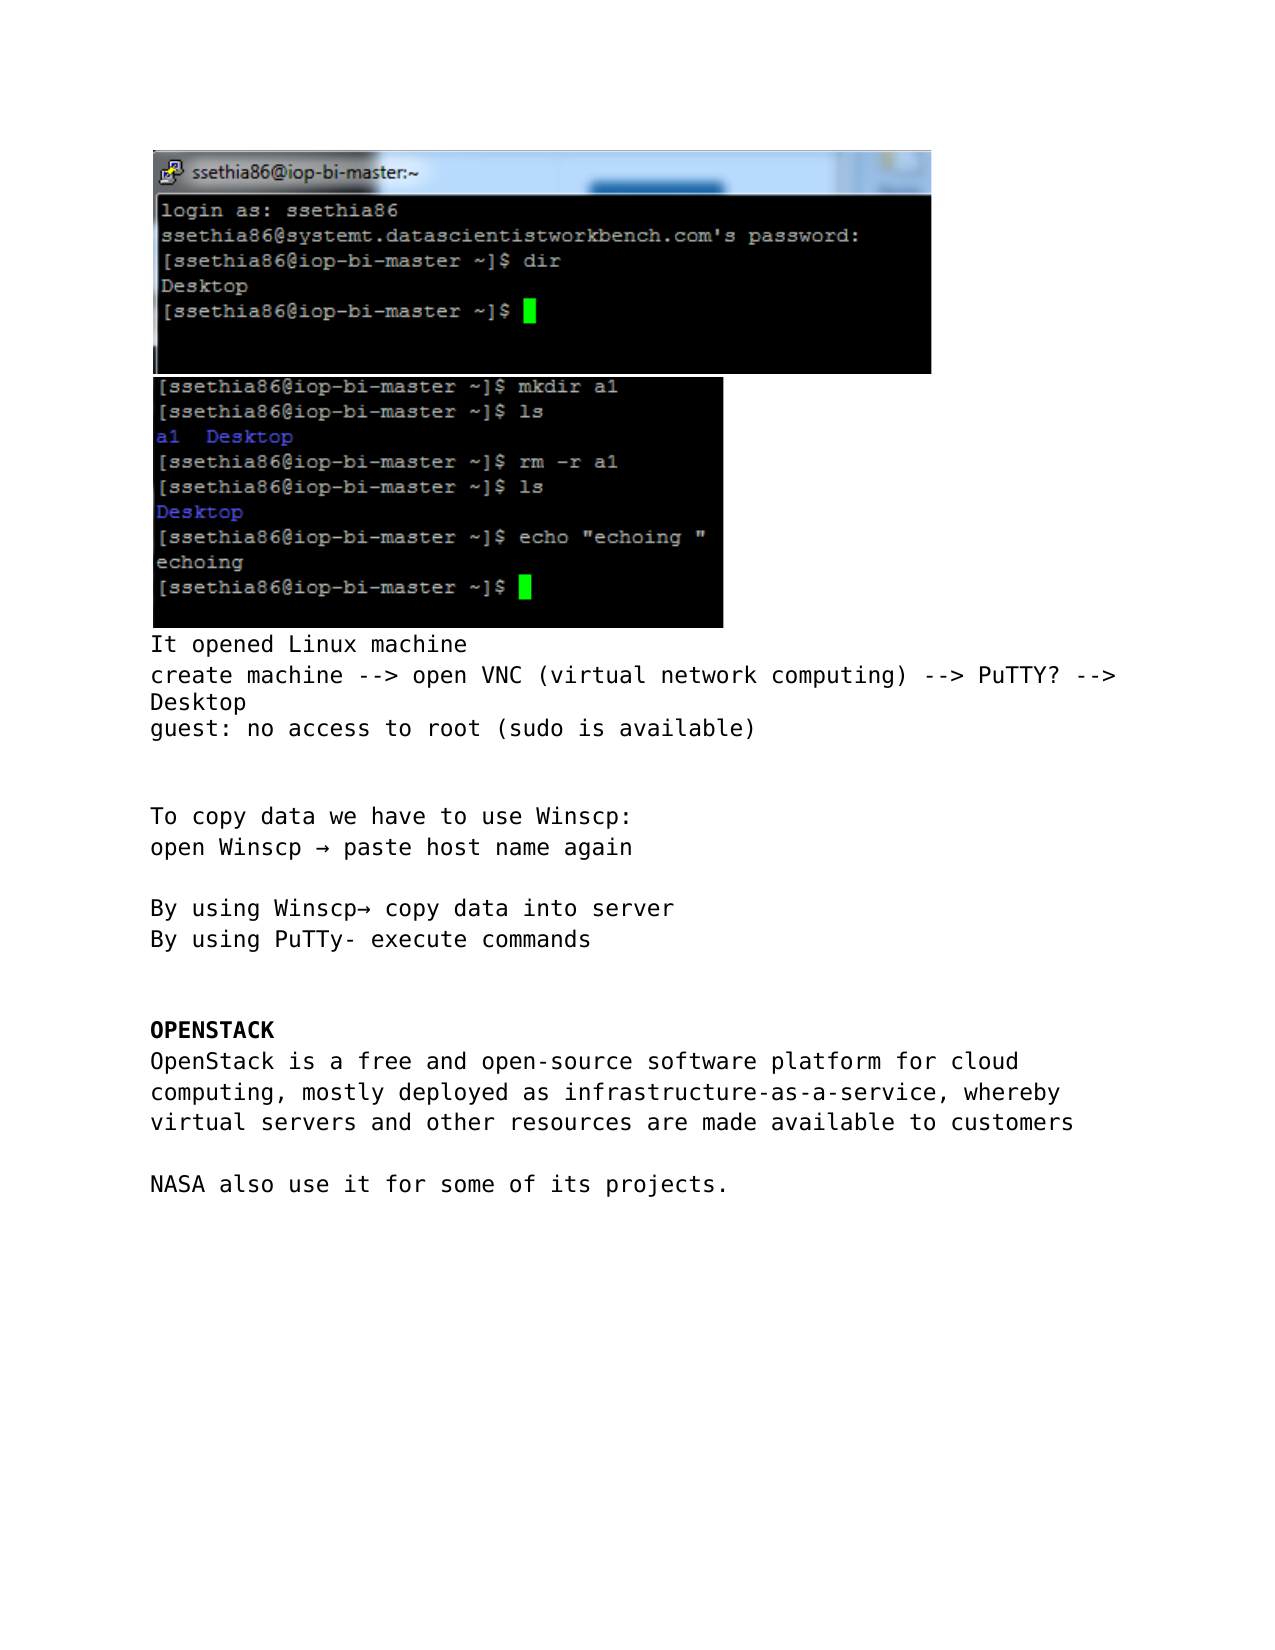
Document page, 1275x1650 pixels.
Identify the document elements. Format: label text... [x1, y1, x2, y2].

text By using Winscp→ copy data into server [150, 895, 1125, 922]
text It opened Linux machine [150, 631, 1125, 658]
picture [153, 377, 724, 628]
text To copy data we have to use Winscp: [150, 803, 1125, 830]
text open Winscp → paste host name again [150, 834, 1125, 861]
text By using PuTTy- execute commands [150, 926, 1125, 952]
text NASA also use it for some of its projects. [150, 1171, 1125, 1197]
picture [153, 150, 932, 374]
text OPENSTACK [150, 1018, 1125, 1044]
text OpenStack is a free and open-source software platform for cloud computing, mostly deployed as infrastructure-as-a-service, whereby virtual servers and other resources are made available to customers [150, 1048, 1125, 1136]
text guest: no access to root (sudo is available) [150, 715, 1125, 742]
text create machine --> open VNC (virtual network computing) --> PuTTY? --> Desktop [150, 662, 1125, 715]
